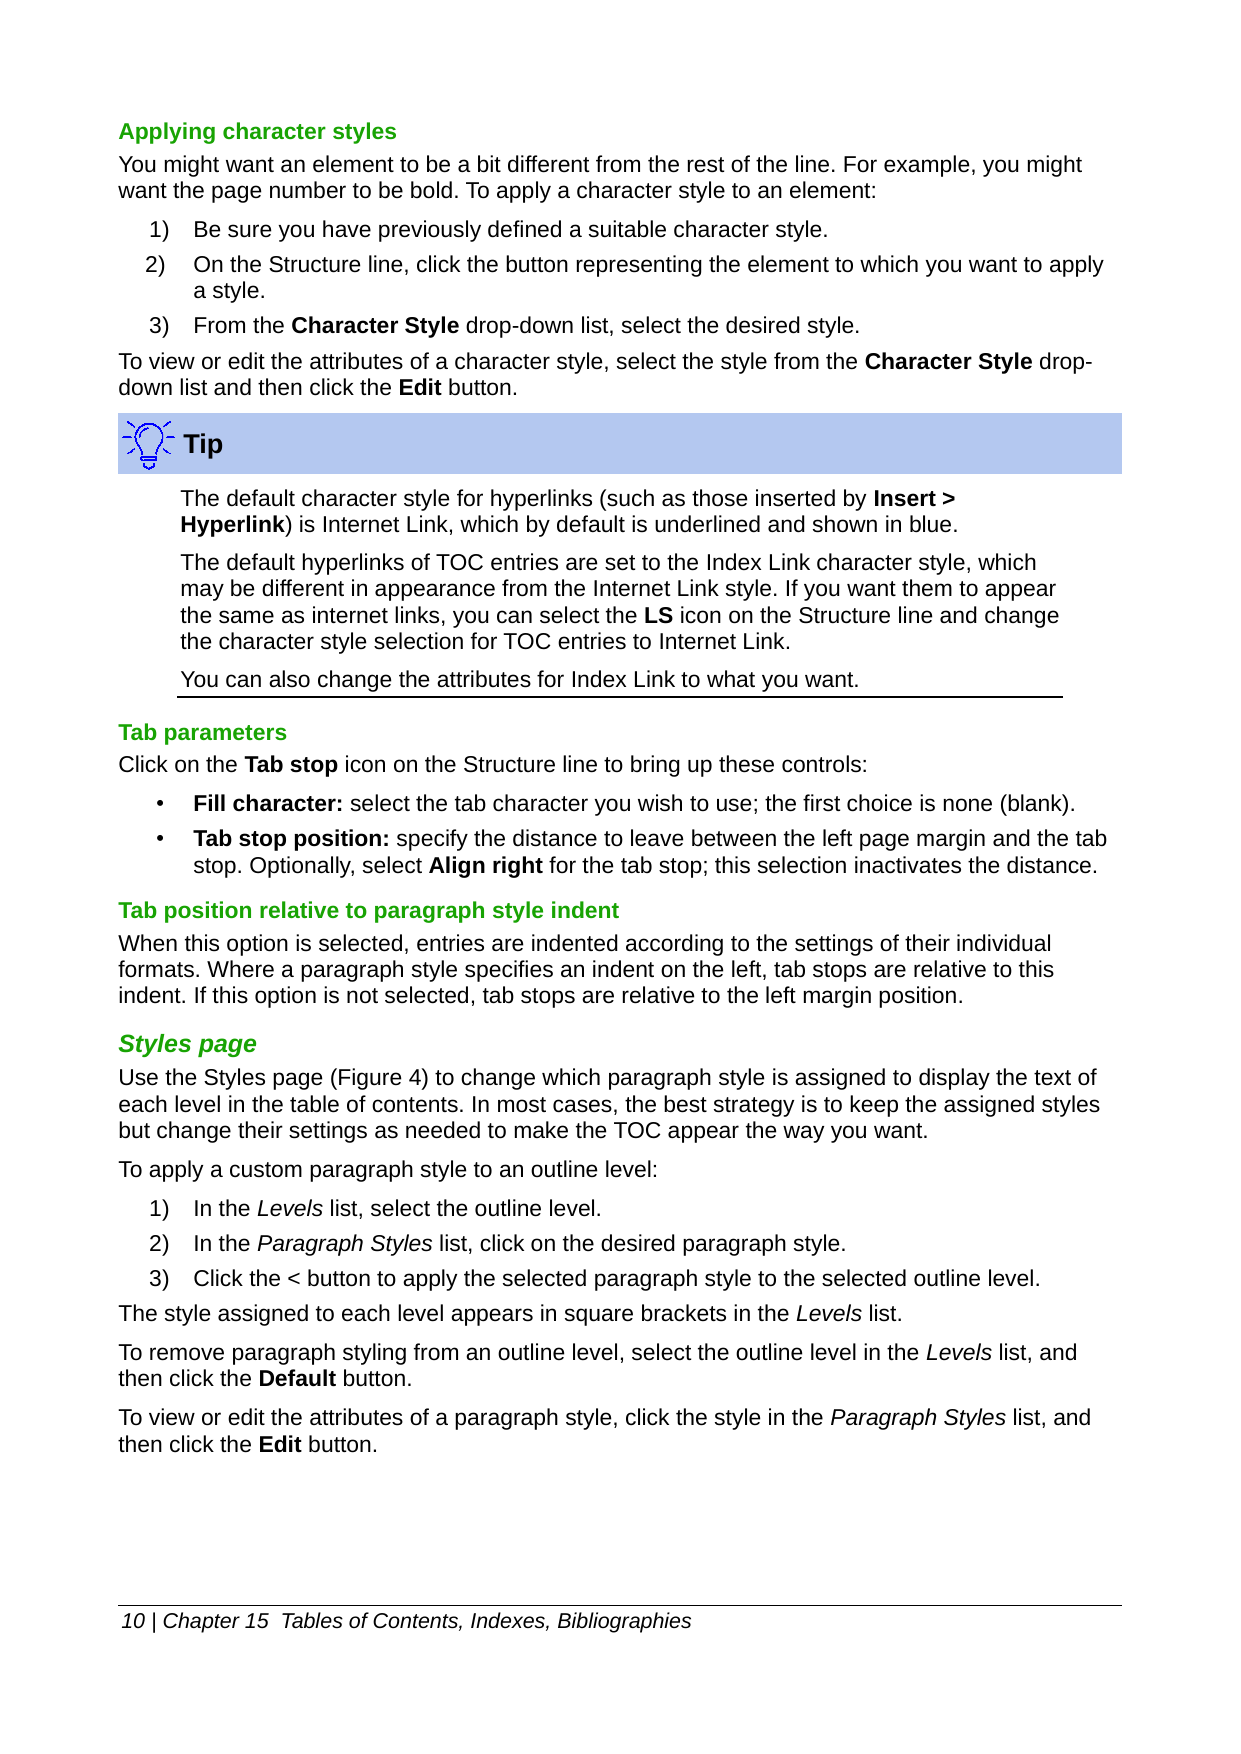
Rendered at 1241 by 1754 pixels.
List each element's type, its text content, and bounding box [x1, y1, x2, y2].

text The default character style for hyperlinks (such as those inserted by Insert > Hyperlink) is Internet Link, which by default is underlined and shown in blue. [177, 482, 1063, 537]
subtitle Applying character styles [118, 118, 1122, 144]
list Click the < button to apply the selected paragraph style to the selected outline level. [169, 1265, 1122, 1291]
subtitle Tab position relative to paragraph style indent [118, 897, 1122, 924]
subtitle Styles page [118, 1029, 1122, 1058]
list On the Structure line, click the button representing the element to which you want to apply a style. [165, 251, 1122, 304]
list Tab stop position: specify the distance to leave between the left page margin and the tab stop. Optionally, select Align right for the tab stop; this selection inactivates the distance. [156, 825, 1122, 878]
picture [119, 413, 179, 474]
list Fill character: select the tab character you wish to use; the first choice is none (blank). [156, 790, 1122, 816]
subtitle Tip [179, 413, 1122, 474]
list To apply a custom paragraph style to an outline level: [118, 1156, 1122, 1182]
list In the Paragraph Styles list, click on the desired paragraph style. [169, 1230, 1122, 1256]
list In the Levels list, select the outline level. [169, 1194, 1122, 1221]
text The style assigned to each level appears in square brackets in the Levels list. [118, 1300, 1122, 1327]
list Be sure you have previously defined a suitable character style. [169, 216, 1122, 242]
text To view or edit the attributes of a character style, select the style from the Character Style drop-down list and then click the Edit button. [118, 348, 1122, 400]
text Use the Styles page (Figure 4) to change which paragraph style is assigned to display the text of each level in the table of contents. In most cases, the best strategy is to keep the assigned styles but change their settings as needed to make the TOC appear the way you want. [118, 1064, 1122, 1143]
list Click on the Tab stop icon on the Structure line to bring up these controls: [118, 751, 1122, 777]
text When this option is selected, entries are indented according to the settings of their individual formats. Where a paragraph style specifies an indent on the left, tab stops are relative to this indent. If this option is not selected, tab stops are relative to the left margin position. [118, 930, 1122, 1009]
text You can also change the attributes for Index Link to what you want. [177, 663, 1063, 696]
subtitle Tab parameters [118, 719, 1122, 745]
list You might want an element to be a bit different from the rest of the line. For example, you might want the page number to be bold. To apply a character style to an element: [118, 151, 1122, 203]
text The default hyperlinks of TOC entries are set to the Index Link character style, which may be different in appearance from the Internet Link style. If you want them to appear the same as internet links, you can select the LS icon on the Structure line and change the character style selection for TOC entries to Internet Link. [177, 546, 1063, 654]
text To remove paragraph styling from an outline level, select the outline level in the Levels list, and then click the Default button. [118, 1339, 1122, 1392]
list From the Character Style drop-down list, select the desired style. [169, 312, 1122, 339]
text To view or edit the attributes of a paragraph style, click the style in the Paragraph Styles list, and then click the Edit button. [118, 1404, 1122, 1457]
